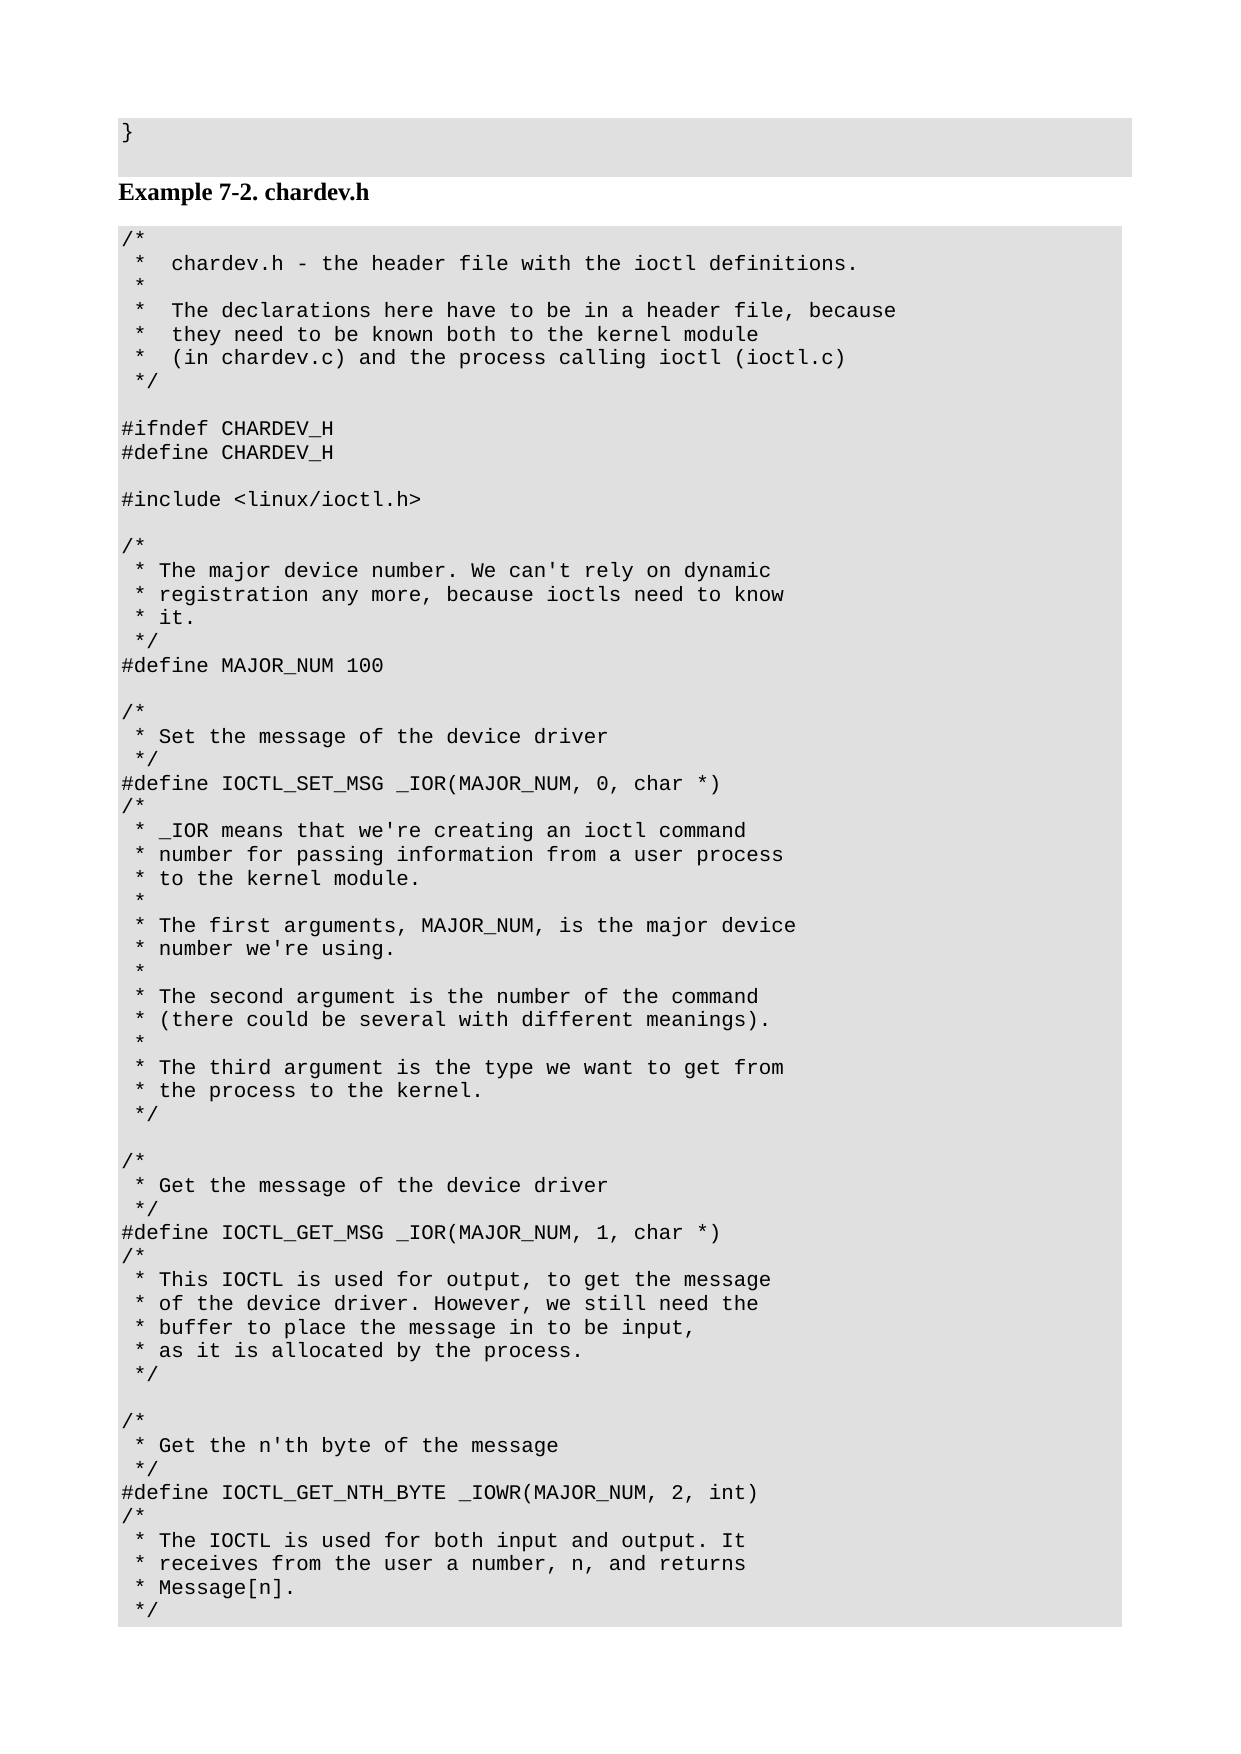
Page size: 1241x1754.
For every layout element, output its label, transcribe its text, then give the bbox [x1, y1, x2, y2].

text Example 7-2. chardev.h [118, 177, 1122, 206]
table_header } [118, 118, 1132, 177]
table_header /* * chardev.h - the header file with the ioctl definitions. * * The declarations here have to be in a header file, because * they need to be known both to the kernel module * (in chardev.c) and the process calling ioctl (ioctl.c) */ #ifndef CHARDEV_H #define CHARDEV_H #include <linux/ioctl.h> /* * The major device number. We can't rely on dynamic * registration any more, because ioctls need to know * it. */ #define MAJOR_NUM 100 /* * Set the message of the device driver */ #define IOCTL_SET_MSG _IOR(MAJOR_NUM, 0, char *) /* * _IOR means that we're creating an ioctl command * number for passing information from a user process * to the kernel module. * * The first arguments, MAJOR_NUM, is the major device * number we're using. * * The second argument is the number of the command * (there could be several with different meanings). * * The third argument is the type we want to get from * the process to the kernel. */ /* * Get the message of the device driver */ #define IOCTL_GET_MSG _IOR(MAJOR_NUM, 1, char *) /* * This IOCTL is used for output, to get the message * of the device driver. However, we still need the * buffer to place the message in to be input, * as it is allocated by the process. */ /* * Get the n'th byte of the message */ #define IOCTL_GET_NTH_BYTE _IOWR(MAJOR_NUM, 2, int) /* * The IOCTL is used for both input and output. It * receives from the user a number, n, and returns * Message[n]. */ [118, 226, 1122, 1627]
